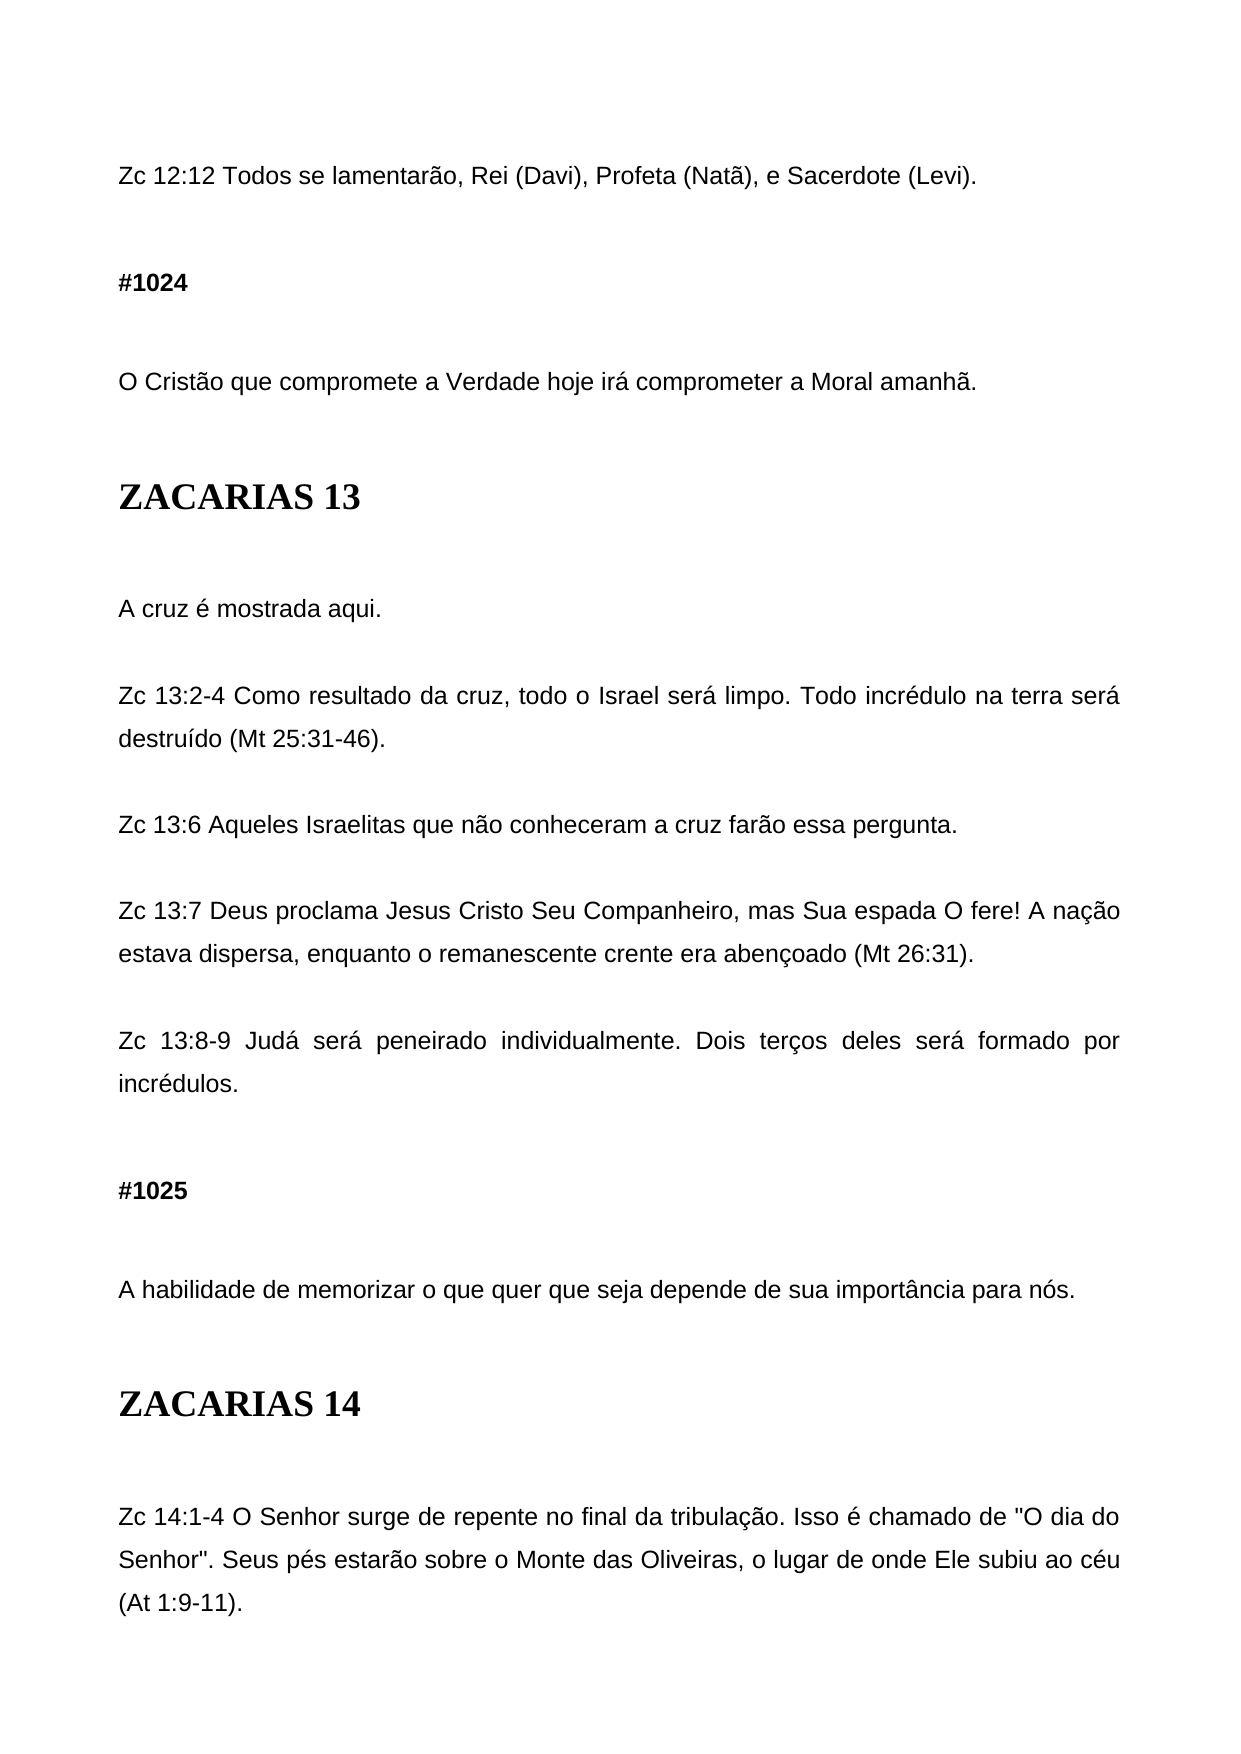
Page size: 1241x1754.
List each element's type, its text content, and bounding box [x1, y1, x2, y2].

subtitle ZACARIAS 14 [118, 1382, 1122, 1425]
subtitle #1025 [118, 1176, 1122, 1205]
text Zc 13:6 Aqueles Israelitas que não conheceram a cruz farão essa pergunta. [118, 810, 1122, 839]
text O Cristão que compromete a Verdade hoje irá comprometer a Moral amanhã. [118, 367, 1122, 396]
subtitle #1024 [118, 268, 1122, 297]
text Zc 14:1-4 O Senhor surge de repente no final da tribulação. Isso é chamado de "O dia do Senhor". Seus pés estarão sobre o Monte das Oliveiras, o lugar de onde Ele subiu ao céu (At 1:9-11). [118, 1502, 1122, 1617]
text Zc 13:7 Deus proclama Jesus Cristo Seu Companheiro, mas Sua espada O fere! A nação estava dispersa, enquanto o remanescente crente era abençoado (Mt 26:31). [118, 896, 1122, 968]
text Zc 12:12 Todos se lamentarão, Rei (Davi), Profeta (Natã), e Sacerdote (Levi). [118, 161, 1122, 190]
text A cruz é mostrada aqui. [118, 594, 1122, 623]
subtitle ZACARIAS 13 [118, 474, 1122, 517]
text Zc 13:8-9 Judá será peneirado individualmente. Dois terços deles será formado por incrédulos. [118, 1026, 1122, 1098]
text Zc 13:2-4 Como resultado da cruz, todo o Israel será limpo. Todo incrédulo na terra será destruído (Mt 25:31-46). [118, 681, 1122, 753]
text A habilidade de memorizar o que quer que seja depende de sua importância para nós. [118, 1275, 1122, 1303]
